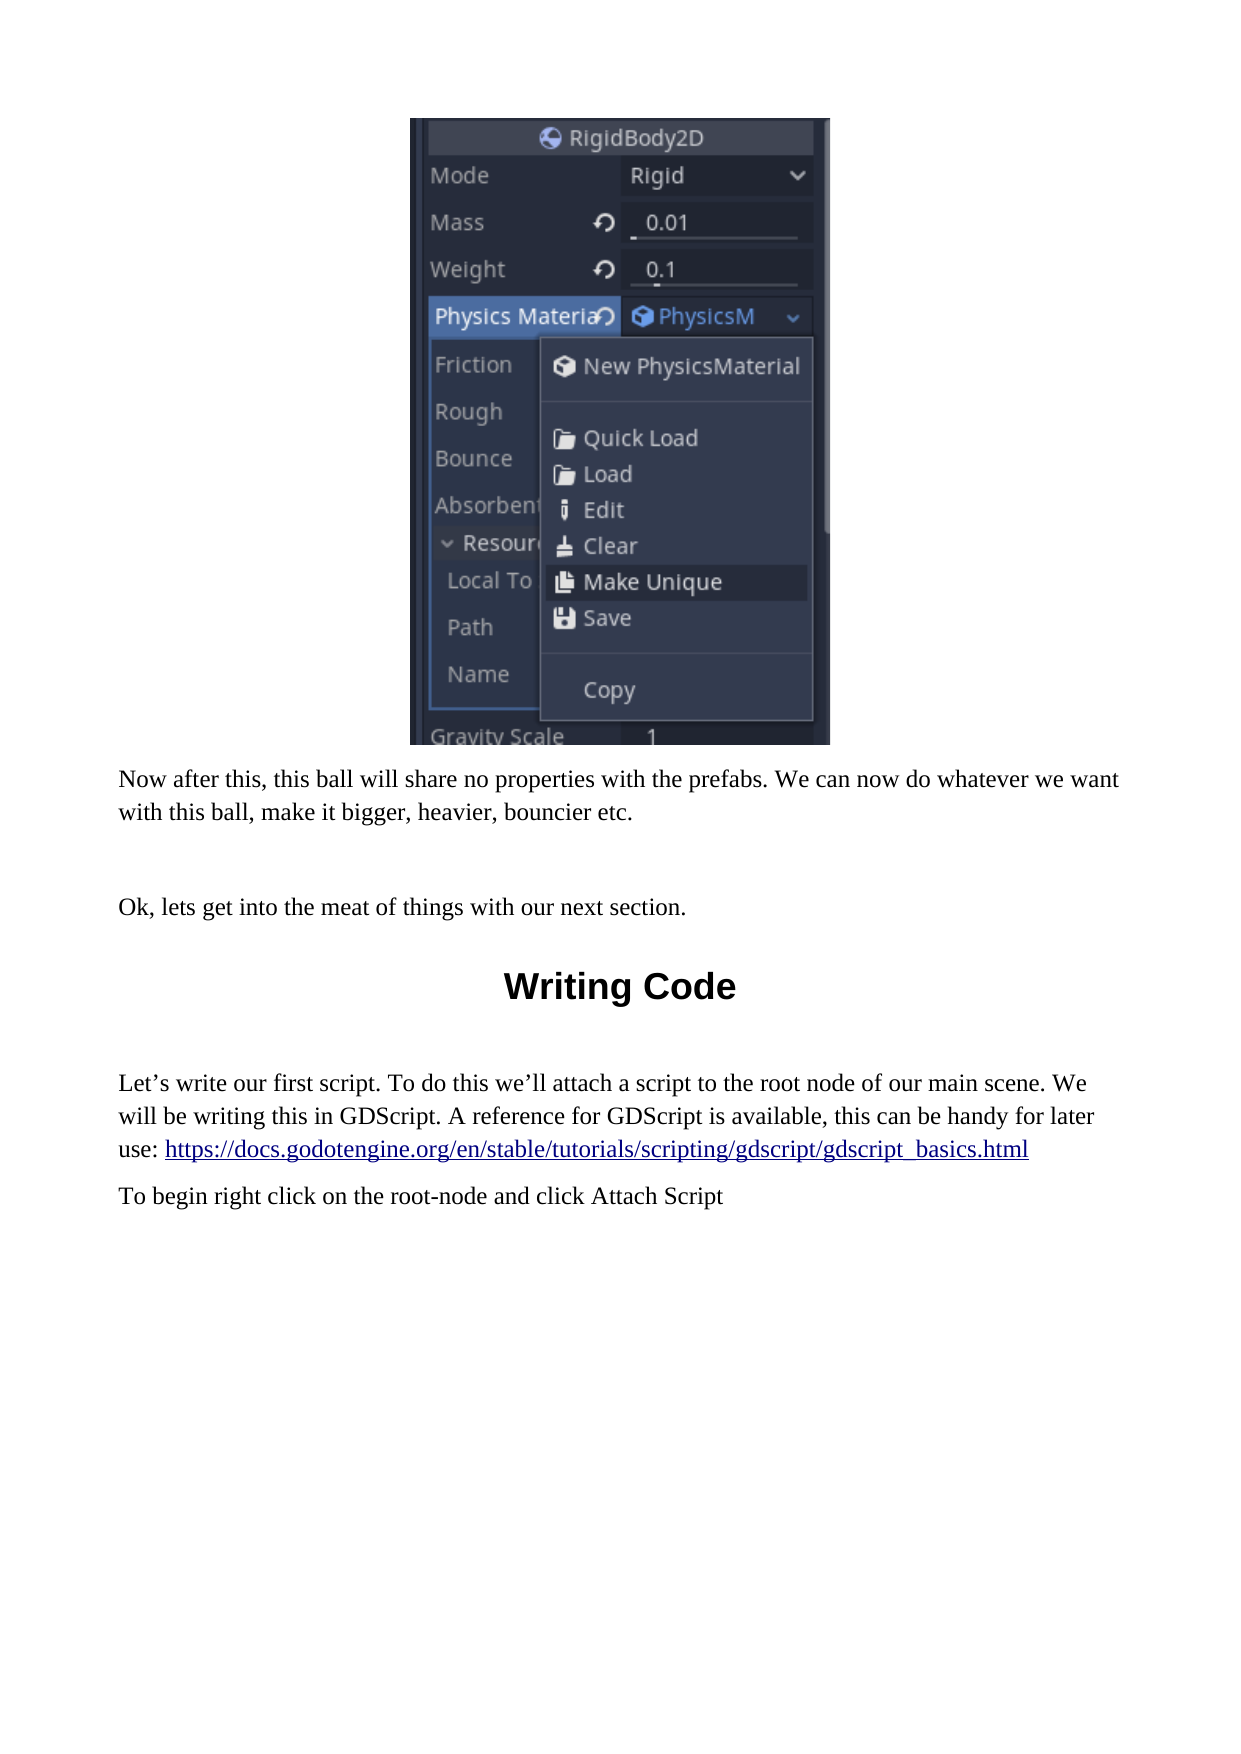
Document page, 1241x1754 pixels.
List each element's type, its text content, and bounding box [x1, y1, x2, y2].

text Let’s write our first script. To do this we’ll attach a script to the root node of our main scene. We will be writing this in GDScript. A reference for GDScript is available, this can be handy for later use: https://docs.godotengine.org/en/stable/tutorials/scripting/gdscript/gdscript_basics.html [118, 1068, 1122, 1162]
text Ok, lets get into the meat of things with our next section. [118, 892, 1122, 921]
subtitle Writing Code [118, 964, 1122, 1008]
text To begin right click on the root-node and click Attach Script [118, 1181, 1122, 1210]
text Now after this, this ball will share no properties with the prefabs. We can now do whatever we want with this ball, make it bigger, heavier, bouncier etc. [118, 764, 1122, 825]
picture [410, 118, 831, 745]
